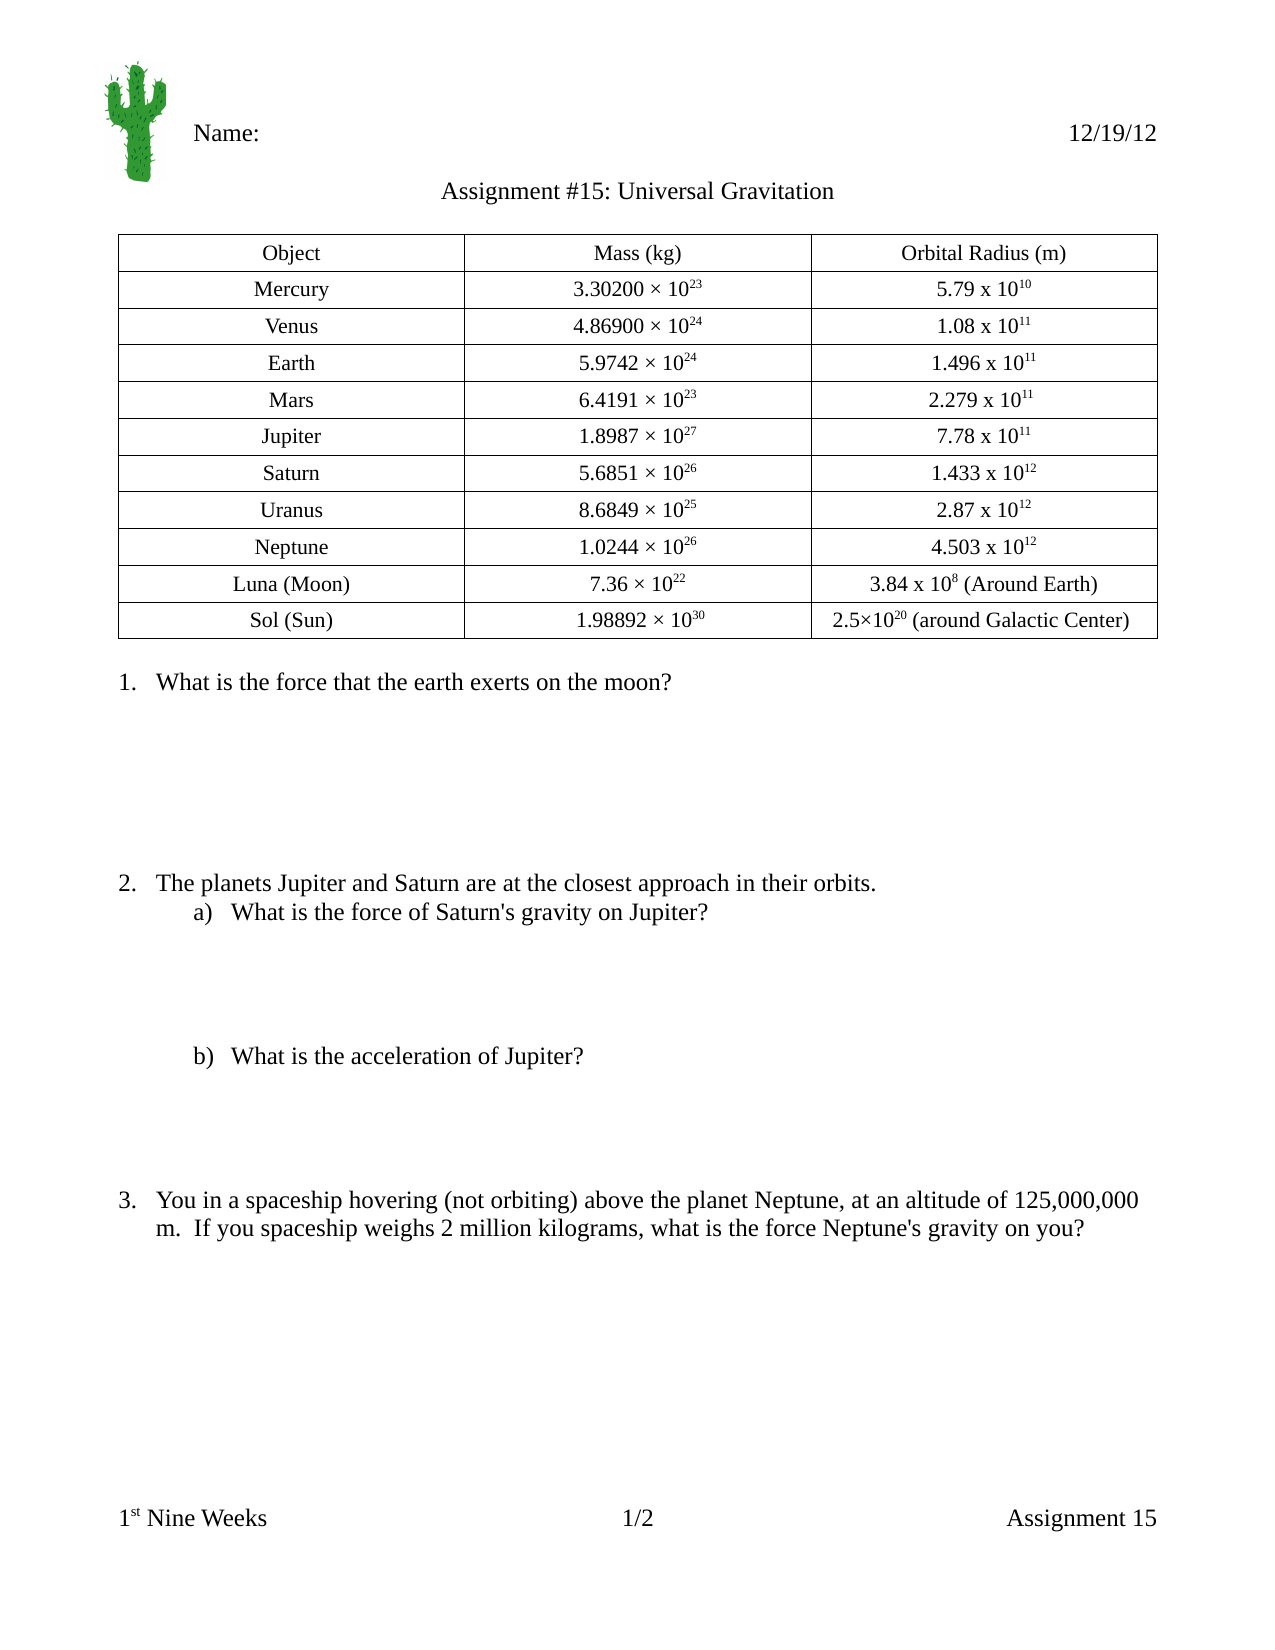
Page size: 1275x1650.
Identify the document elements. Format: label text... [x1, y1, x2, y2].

table_cell Mars [119, 382, 464, 418]
picture [104, 61, 167, 182]
table_cell 5.9742 × 1024 [465, 345, 811, 381]
list The planets Jupiter and Saturn are at the closest approach in their orbits. [118, 868, 1157, 897]
table_cell Uranus [119, 492, 464, 528]
table_cell Jupiter [119, 419, 464, 454]
table_cell 1.433 x 1012 [812, 456, 1157, 491]
table_cell 8.6849 × 1025 [465, 492, 811, 528]
table_cell Saturn [119, 456, 464, 491]
table_cell 3.30200 × 1023 [465, 272, 811, 307]
table_cell 1.8987 × 1027 [465, 419, 811, 454]
table_cell 7.36 × 1022 [465, 566, 811, 602]
table_cell Neptune [119, 529, 464, 565]
table_header Mass (kg) [465, 235, 811, 271]
table_cell 2.5×1020 (around Galactic Center) [812, 603, 1157, 638]
table_cell Venus [119, 309, 464, 344]
table_cell 1.08 x 1011 [812, 309, 1157, 344]
list What is the acceleration of Jupiter? [193, 1041, 1157, 1070]
table_cell 5.6851 × 1026 [465, 456, 811, 491]
table_cell 2.87 x 1012 [812, 492, 1157, 528]
table_cell Mercury [119, 272, 464, 307]
table_cell 7.78 x 1011 [812, 419, 1157, 454]
table_header Object [119, 235, 464, 271]
table_cell Sol (Sun) [119, 603, 464, 638]
list You in a spaceship hovering (not orbiting) above the planet Neptune, at an altitude of 125,000,000 m. If you spaceship weighs 2 million kilograms, what is the force Neptune's gravity on you? [118, 1185, 1157, 1242]
table_cell 1.496 x 1011 [812, 345, 1157, 381]
table_cell 2.279 x 1011 [812, 382, 1157, 418]
table_cell 1.98892 × 1030 [465, 603, 811, 638]
table_cell 4.503 x 1012 [812, 529, 1157, 565]
table_cell Earth [119, 345, 464, 381]
table_header Orbital Radius (m) [812, 235, 1157, 271]
table_cell 5.79 x 1010 [812, 272, 1157, 307]
table_cell 6.4191 × 1023 [465, 382, 811, 418]
text Assignment #15: Universal Gravitation [118, 176, 1157, 205]
table_cell 3.84 x 108 (Around Earth) [812, 566, 1157, 602]
table_cell 1.0244 × 1026 [465, 529, 811, 565]
table_cell Luna (Moon) [119, 566, 464, 602]
table_cell 4.86900 × 1024 [465, 309, 811, 344]
list What is the force of Saturn's gravity on Jupiter? [193, 897, 1157, 926]
list What is the force that the earth exerts on the moon? [118, 667, 1157, 696]
